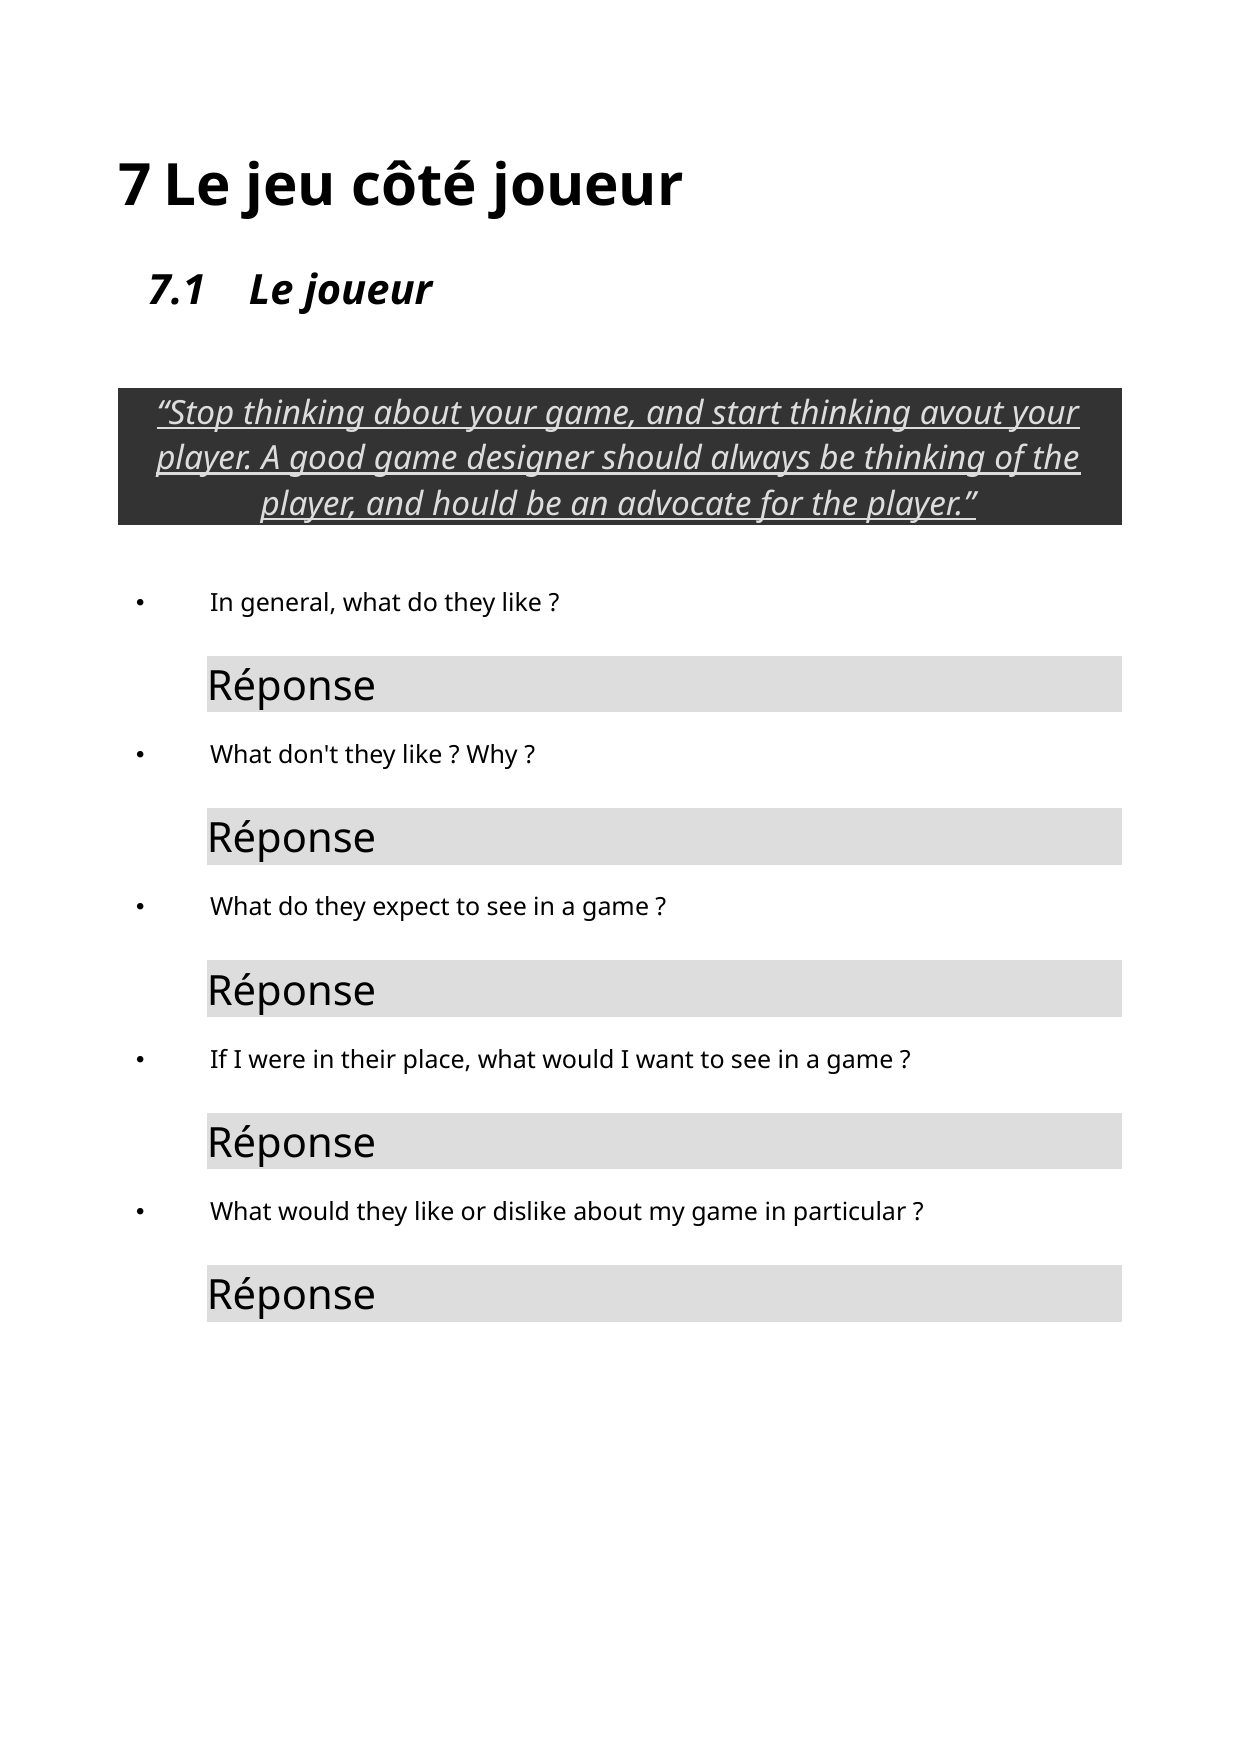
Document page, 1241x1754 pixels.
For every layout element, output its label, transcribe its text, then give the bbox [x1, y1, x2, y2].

list If I were in their place, what would I want to see in a game ? [136, 1041, 1122, 1075]
text Réponse [207, 1113, 1122, 1169]
list What would they like or dislike about my game in particular ? [136, 1193, 1122, 1228]
subtitle Le joueur [148, 260, 1122, 317]
text Réponse [207, 960, 1122, 1017]
text “Stop thinking about your game, and start thinking avout your player. A good game designer should always be thinking of the player, and hould be an advocate for the player.” [118, 388, 1122, 525]
subtitle Le jeu côté joueur [118, 143, 1122, 223]
text Réponse [207, 808, 1122, 865]
text Réponse [207, 656, 1122, 712]
list What do they expect to see in a game ? [136, 889, 1122, 923]
list What don't they like ? Why ? [136, 737, 1122, 771]
text Réponse [207, 1265, 1122, 1322]
list In general, what do they like ? [136, 584, 1122, 618]
